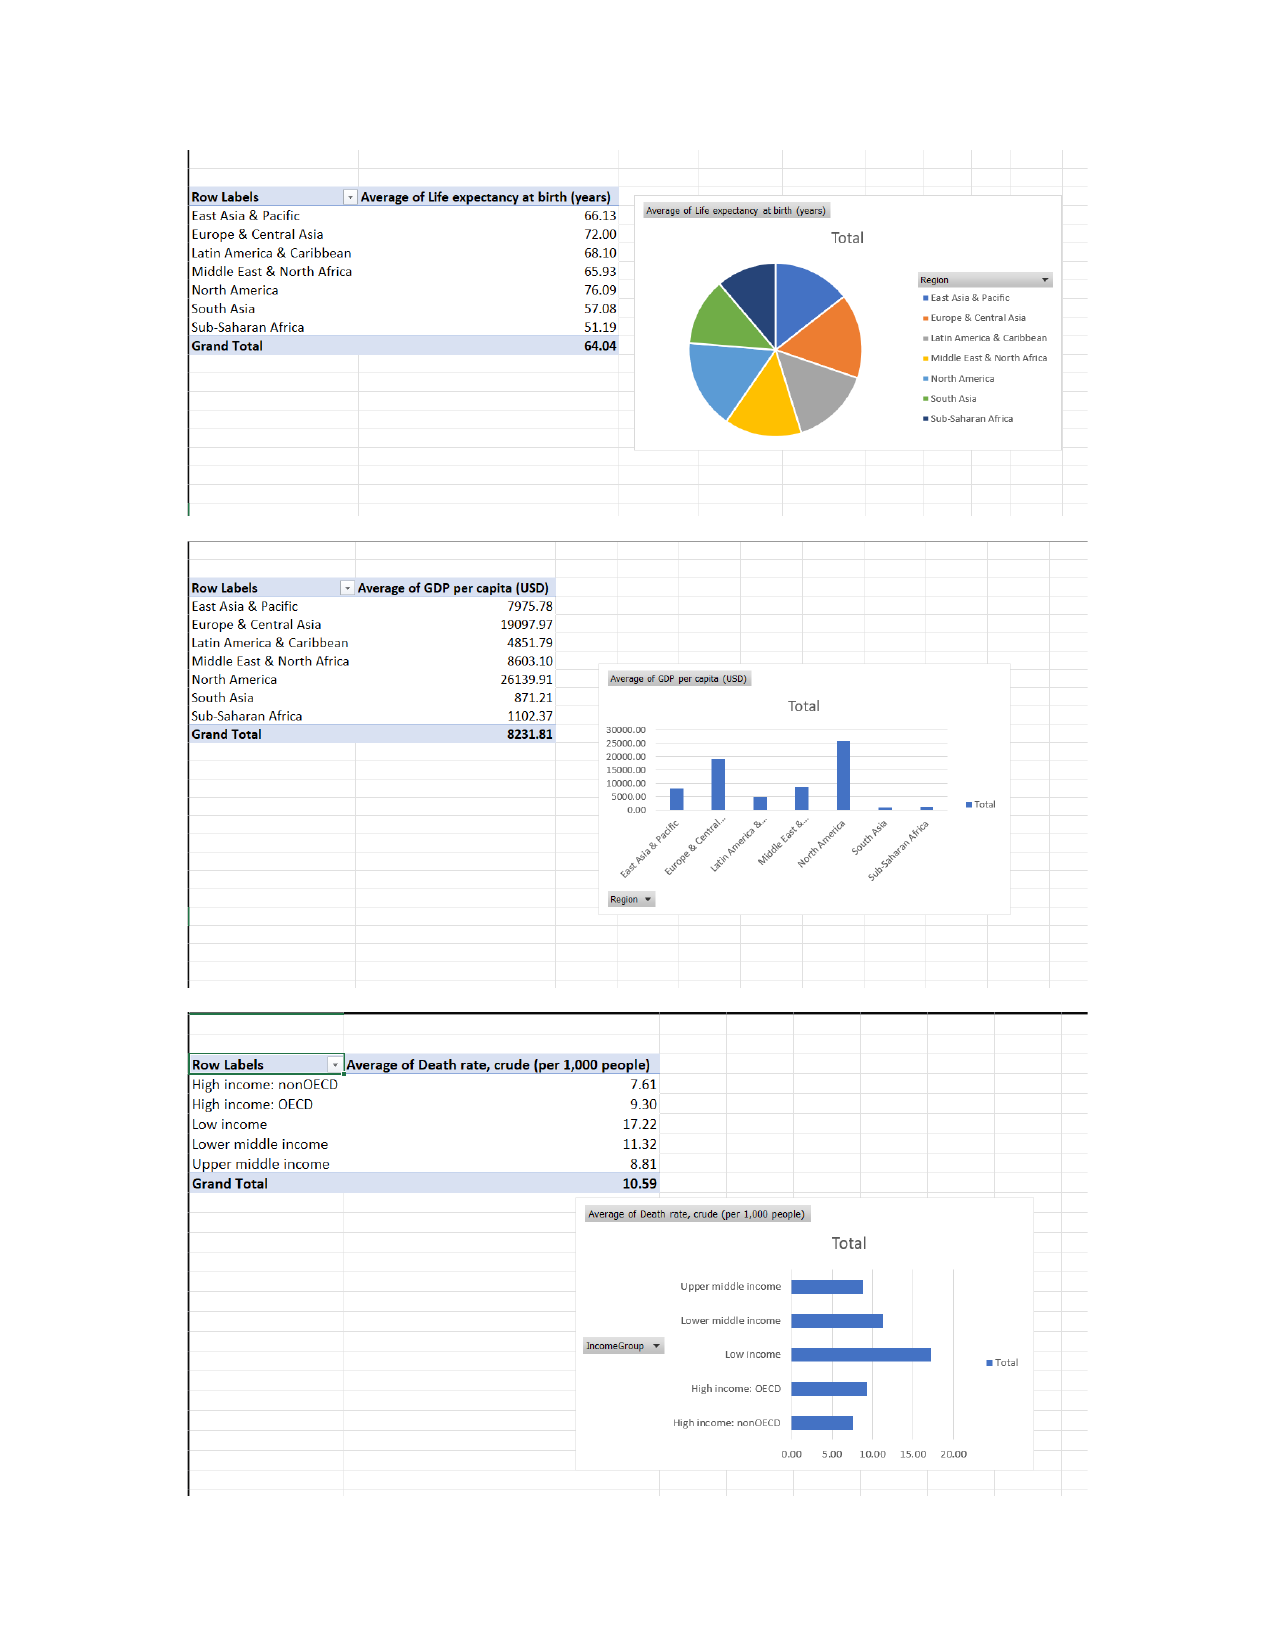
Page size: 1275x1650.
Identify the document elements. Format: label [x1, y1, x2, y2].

picture [187, 150, 1088, 516]
picture [187, 541, 1088, 988]
picture [187, 1012, 1088, 1496]
